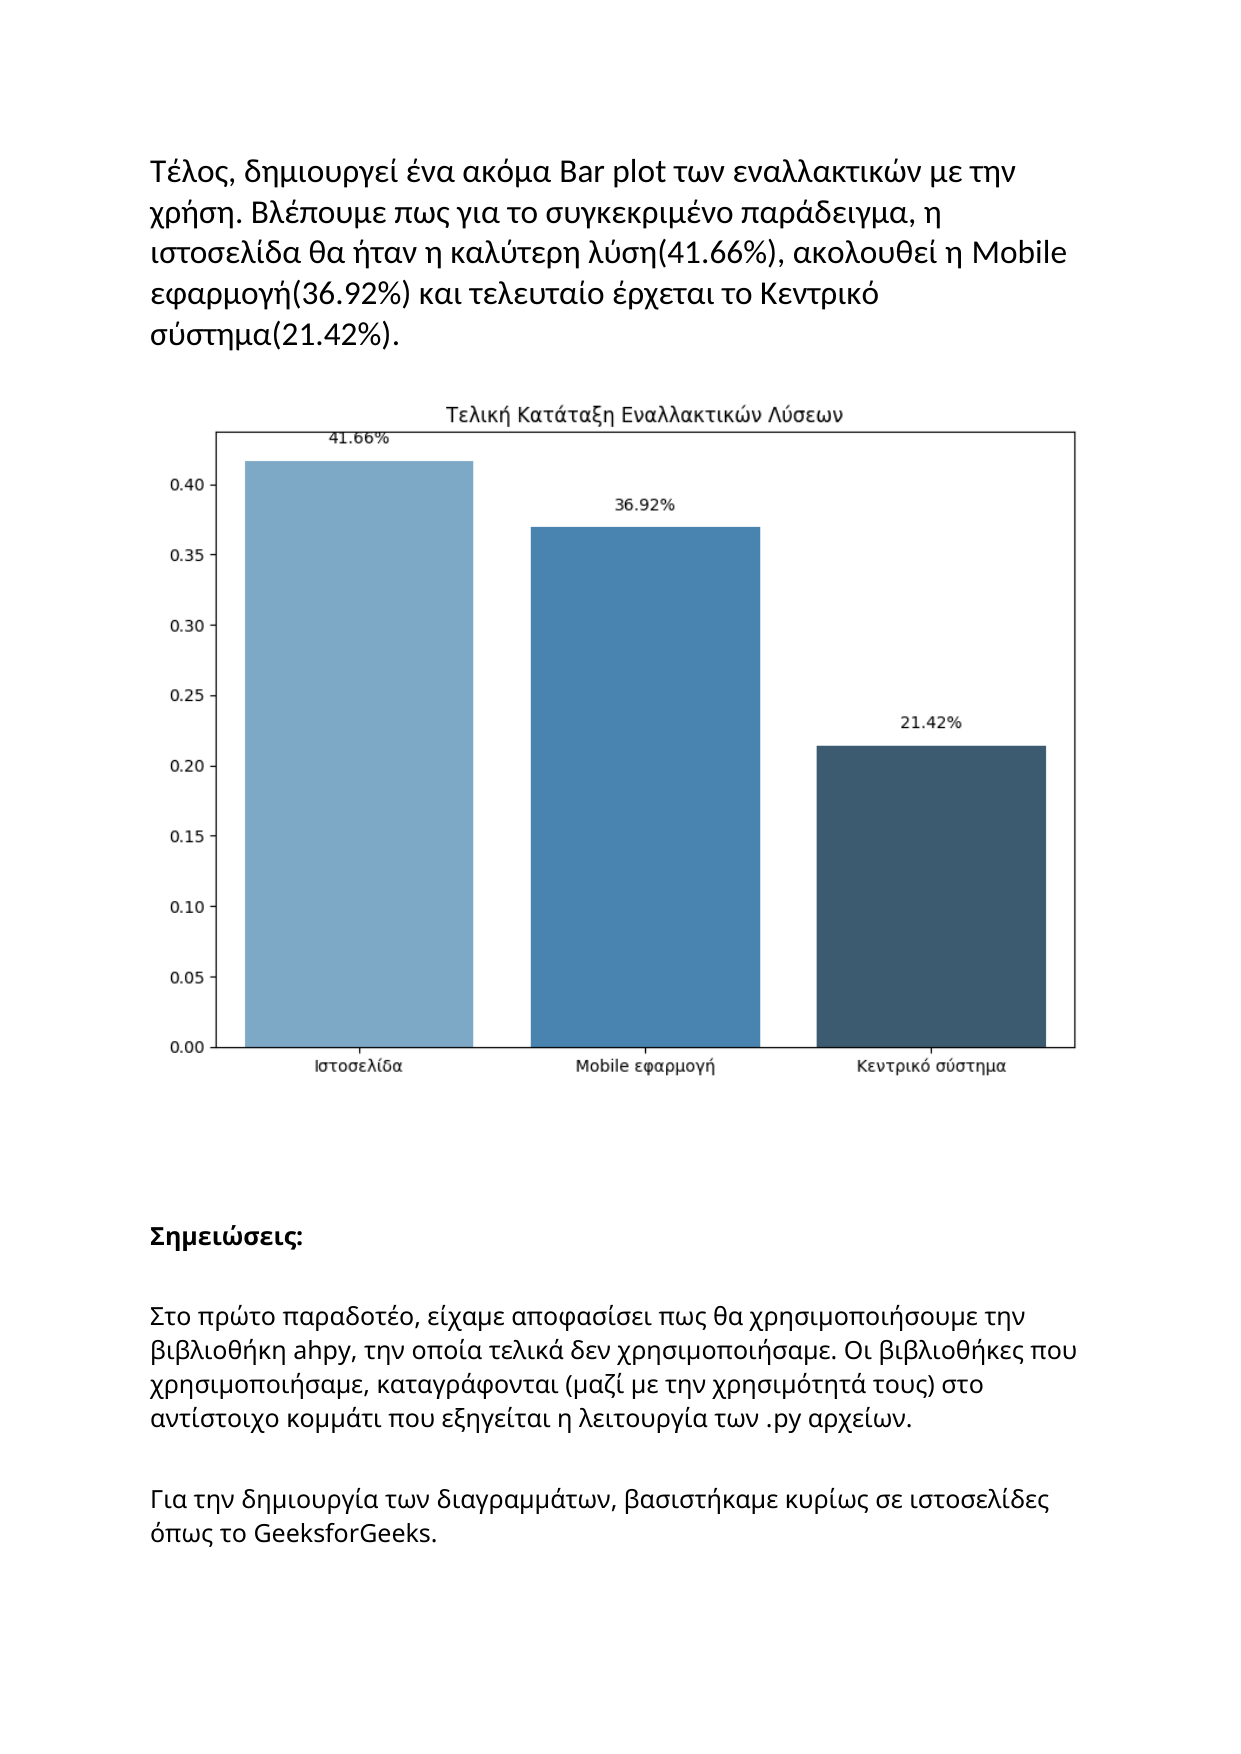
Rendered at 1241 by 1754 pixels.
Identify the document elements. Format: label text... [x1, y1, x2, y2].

text Στο πρώτο παραδοτέο, είχαμε αποφασίσει πως θα χρησιμοποιήσουμε την βιβλιοθήκη ahpy, την οποία τελικά δεν χρησιμοποιήσαμε. Οι βιβλιοθήκες που χρησιμοποιήσαμε, καταγράφονται (μαζί με την χρησιμότητά τους) στο αντίστοιχο κομμάτι που εξηγείται η λειτουργία των .py αρχείων. [150, 1299, 1090, 1435]
text Για την δημιουργία των διαγραμμάτων, βασιστήκαμε κυρίως σε ιστοσελίδες όπως το GeeksforGeeks. [150, 1481, 1090, 1549]
text Σημειώσεις: [150, 1219, 1090, 1253]
text Τέλος, δημιουργεί ένα ακόμα Βar plot των εναλλακτικών με την χρήση. Βλέπουμε πως για το συγκεκριμένο παράδειγμα, η ιστοσελίδα θα ήταν η καλύτερη λύση(41.66%), ακολουθεί η Mobile εφαρμογή(36.92%) και τελευταίο έρχεται το Κεντρικό σύστημα(21.42%). [150, 150, 1090, 354]
picture [151, 387, 1092, 1093]
